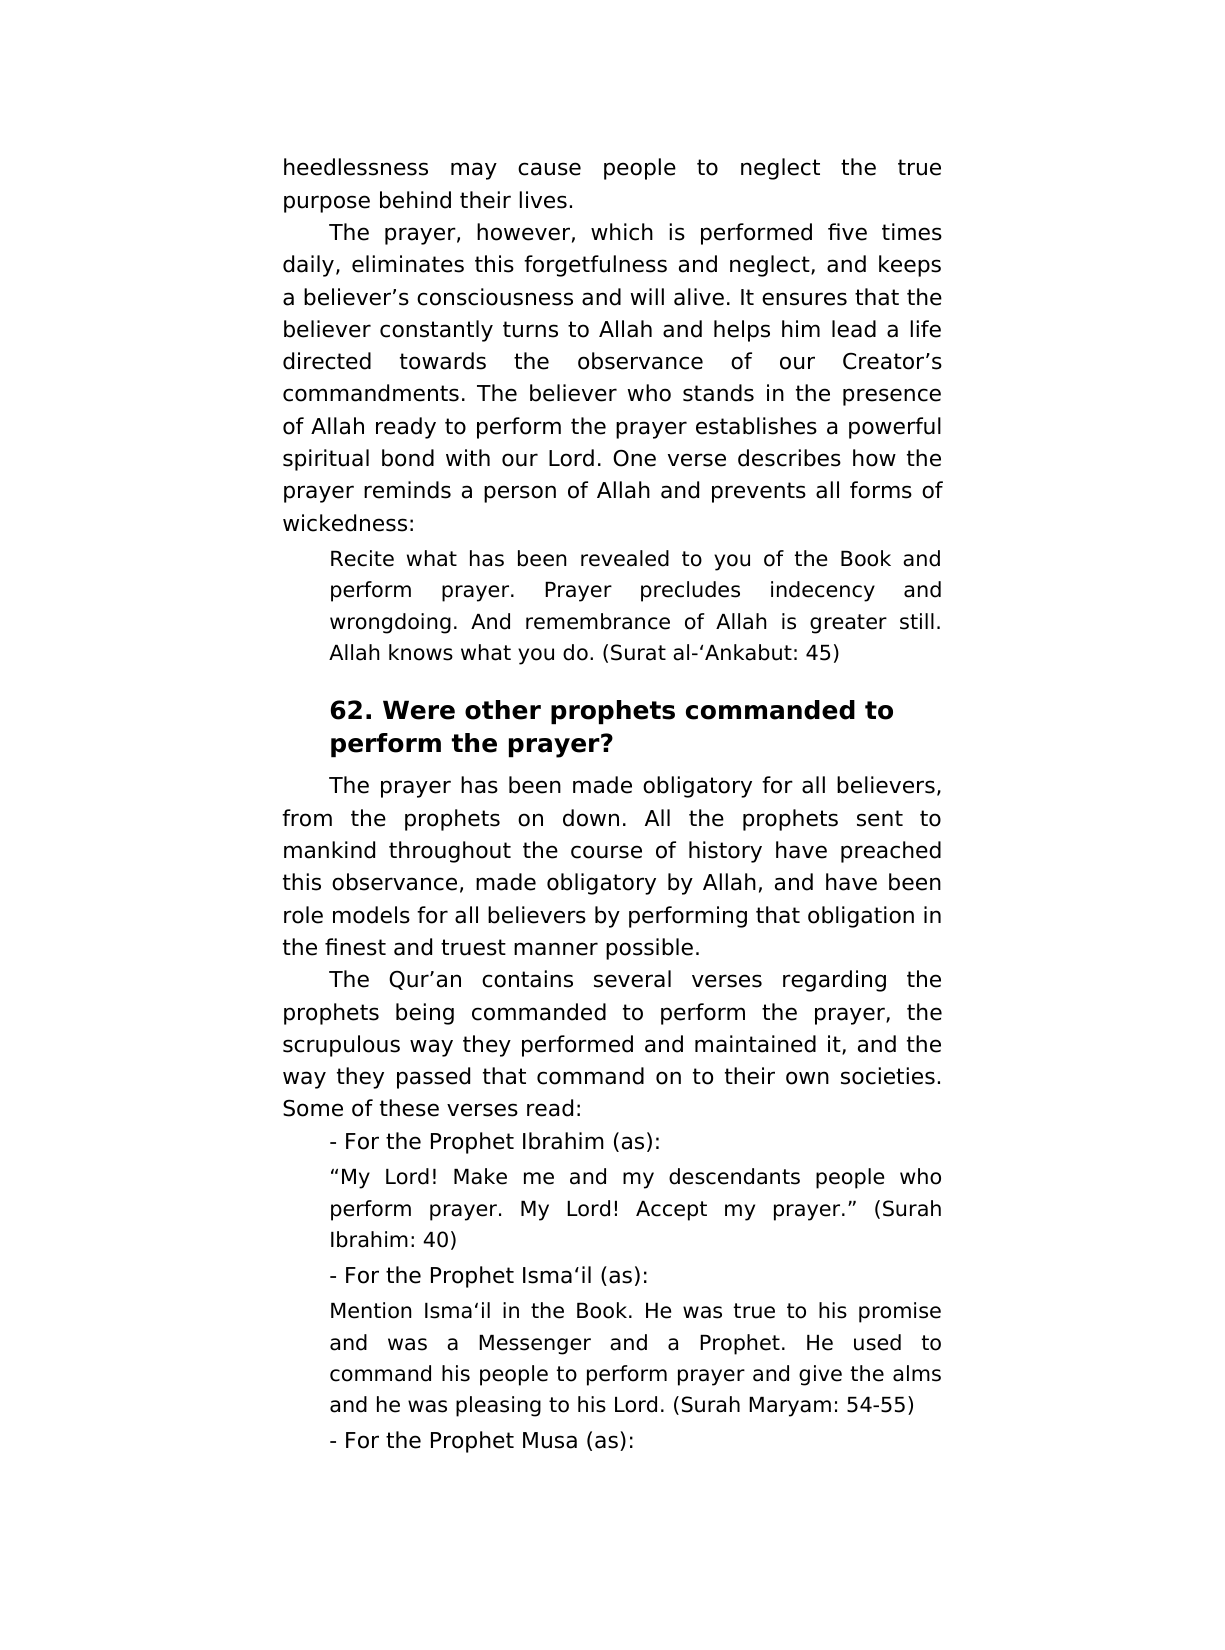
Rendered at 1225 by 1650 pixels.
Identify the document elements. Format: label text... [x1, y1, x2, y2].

text “My Lord! Make me and my descendants people who perform prayer. My Lord! Accept my prayer.” (Surah Ibrahim: 40) [329, 1160, 943, 1253]
text perform the prayer? [282, 736, 943, 756]
text The prayer, however, which is performed five times daily, eliminates this forgetfulness and neglect, and keeps a believer’s consciousness and will alive. It ensures that the believer constantly turns to Allah and helps him lead a life directed towards the observance of our Creator’s commandments. The believer who stands in the presence of Allah ready to perform the prayer establishes a powerful spiritual bond with our Lord. One verse describes how the prayer reminds a person of Allah and prevents all forms of wickedness: [282, 214, 943, 537]
text The prayer has been made obligatory for all believers, from the prophets on down. All the prophets sent to mankind throughout the course of history have preached this observance, made obligatory by Allah, and have been role models for all believers by performing that obligation in the finest and truest manner possible. [282, 768, 943, 962]
text The Qur’an contains several verses regarding the prophets being commanded to perform the prayer, the scrupulous way they performed and maintained it, and the way they passed that command on to their own societies. Some of these verses read: [282, 962, 943, 1123]
text - For the Prophet Ibrahim (as): [282, 1123, 943, 1156]
text 62. Were other prophets commanded to [282, 703, 943, 724]
text Mention Isma‘il in the Book. He was true to his promise and was a Messenger and a Prophet. He used to command his people to perform prayer and give the alms and he was pleasing to his Lord. (Surah Maryam: 54-55) [329, 1294, 943, 1419]
text Recite what has been revealed to you of the Book and perform prayer. Prayer precludes indecency and wrongdoing. And remembrance of Allah is greater still. Allah knows what you do. (Surat al-‘Ankabut: 45) [329, 542, 943, 667]
text - For the Prophet Musa (as): [282, 1423, 943, 1455]
text heedlessness may cause people to neglect the true purpose behind their lives. [282, 150, 943, 214]
text - For the Prophet Isma‘il (as): [282, 1257, 943, 1290]
